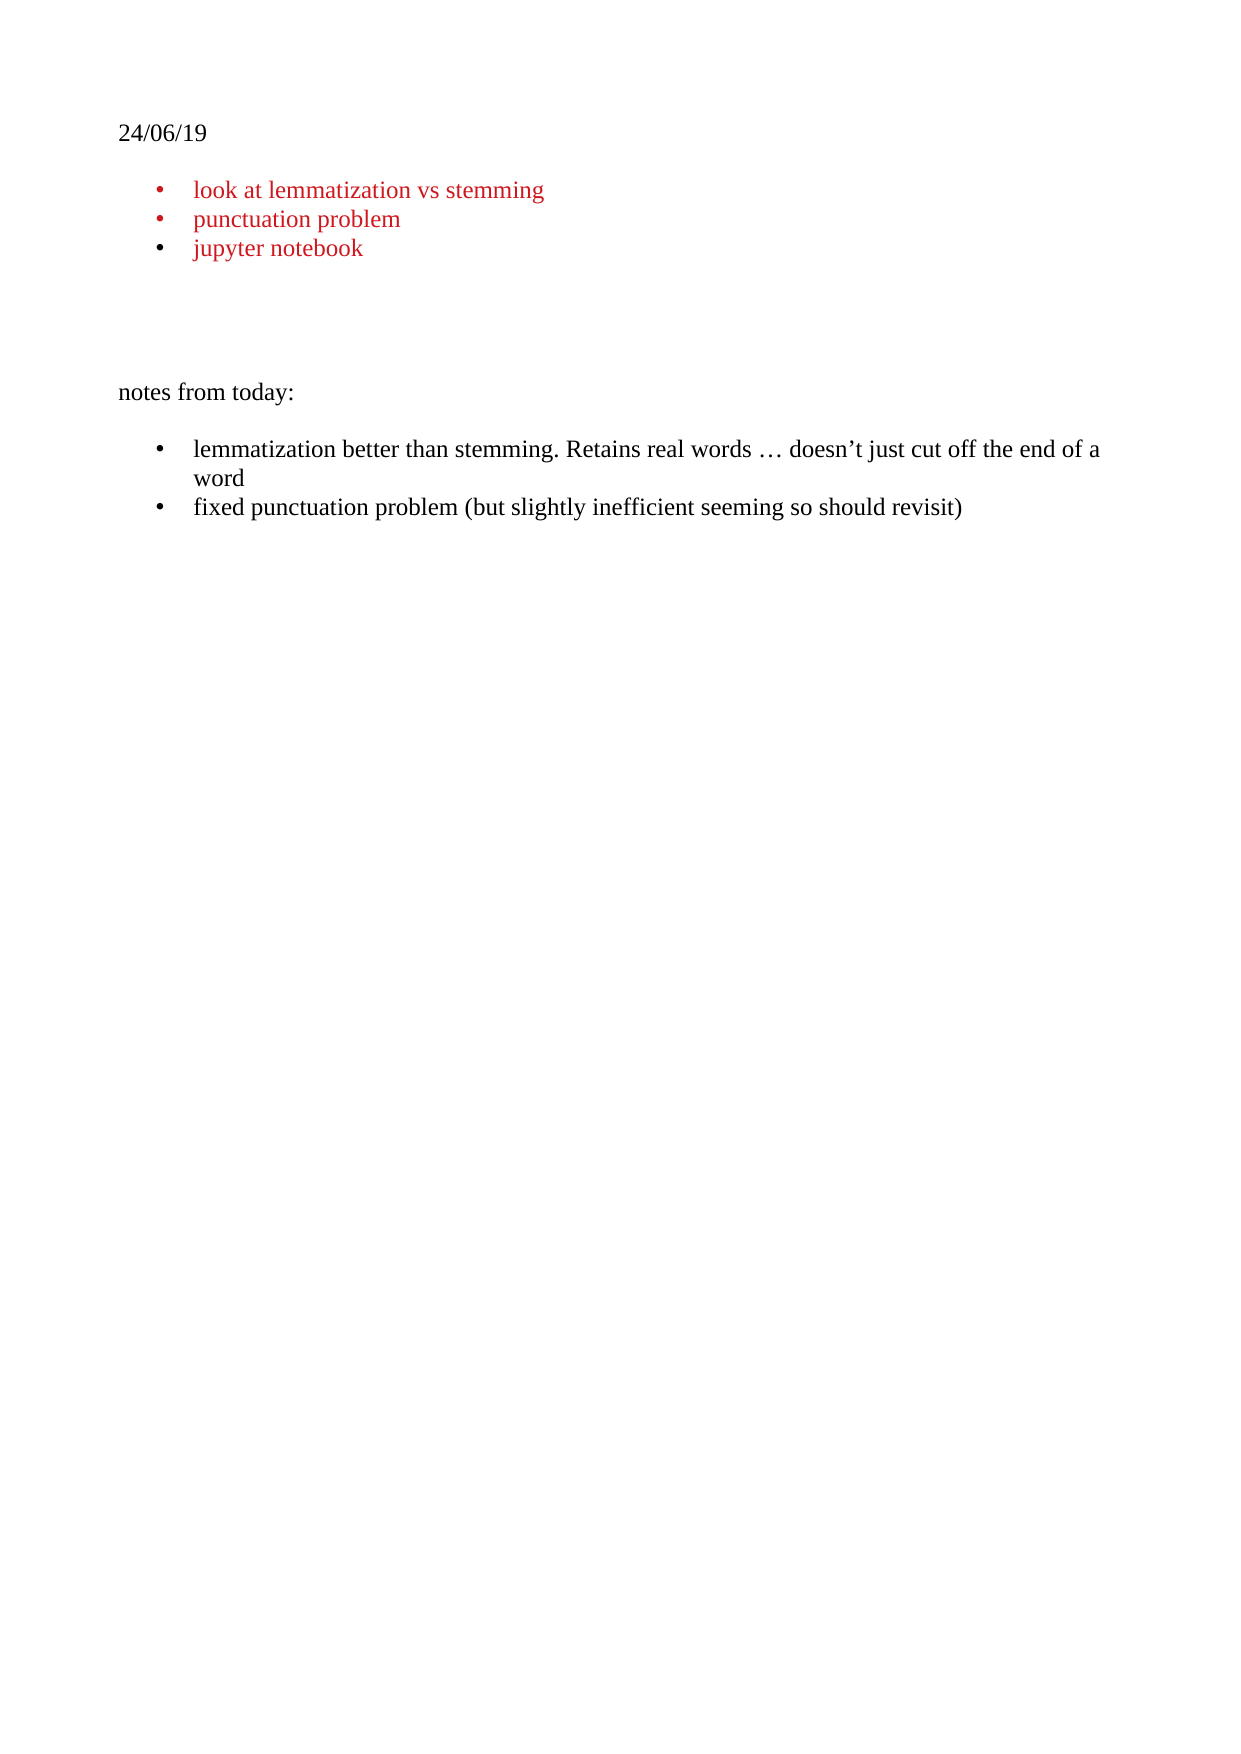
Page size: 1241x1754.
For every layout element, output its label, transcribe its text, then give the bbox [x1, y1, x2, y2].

list jupyter notebook [156, 233, 1122, 262]
list fixed punctuation problem (but slightly inefficient seeming so should revisit) [156, 492, 1122, 521]
list lemmatization better than stemming. Retains real words … doesn’t just cut off the end of a word [156, 434, 1122, 492]
text notes from today: [118, 377, 1122, 406]
list look at lemmatization vs stemming [156, 176, 1122, 204]
text 24/06/19 [118, 118, 1122, 147]
list punctuation problem [156, 204, 1122, 233]
